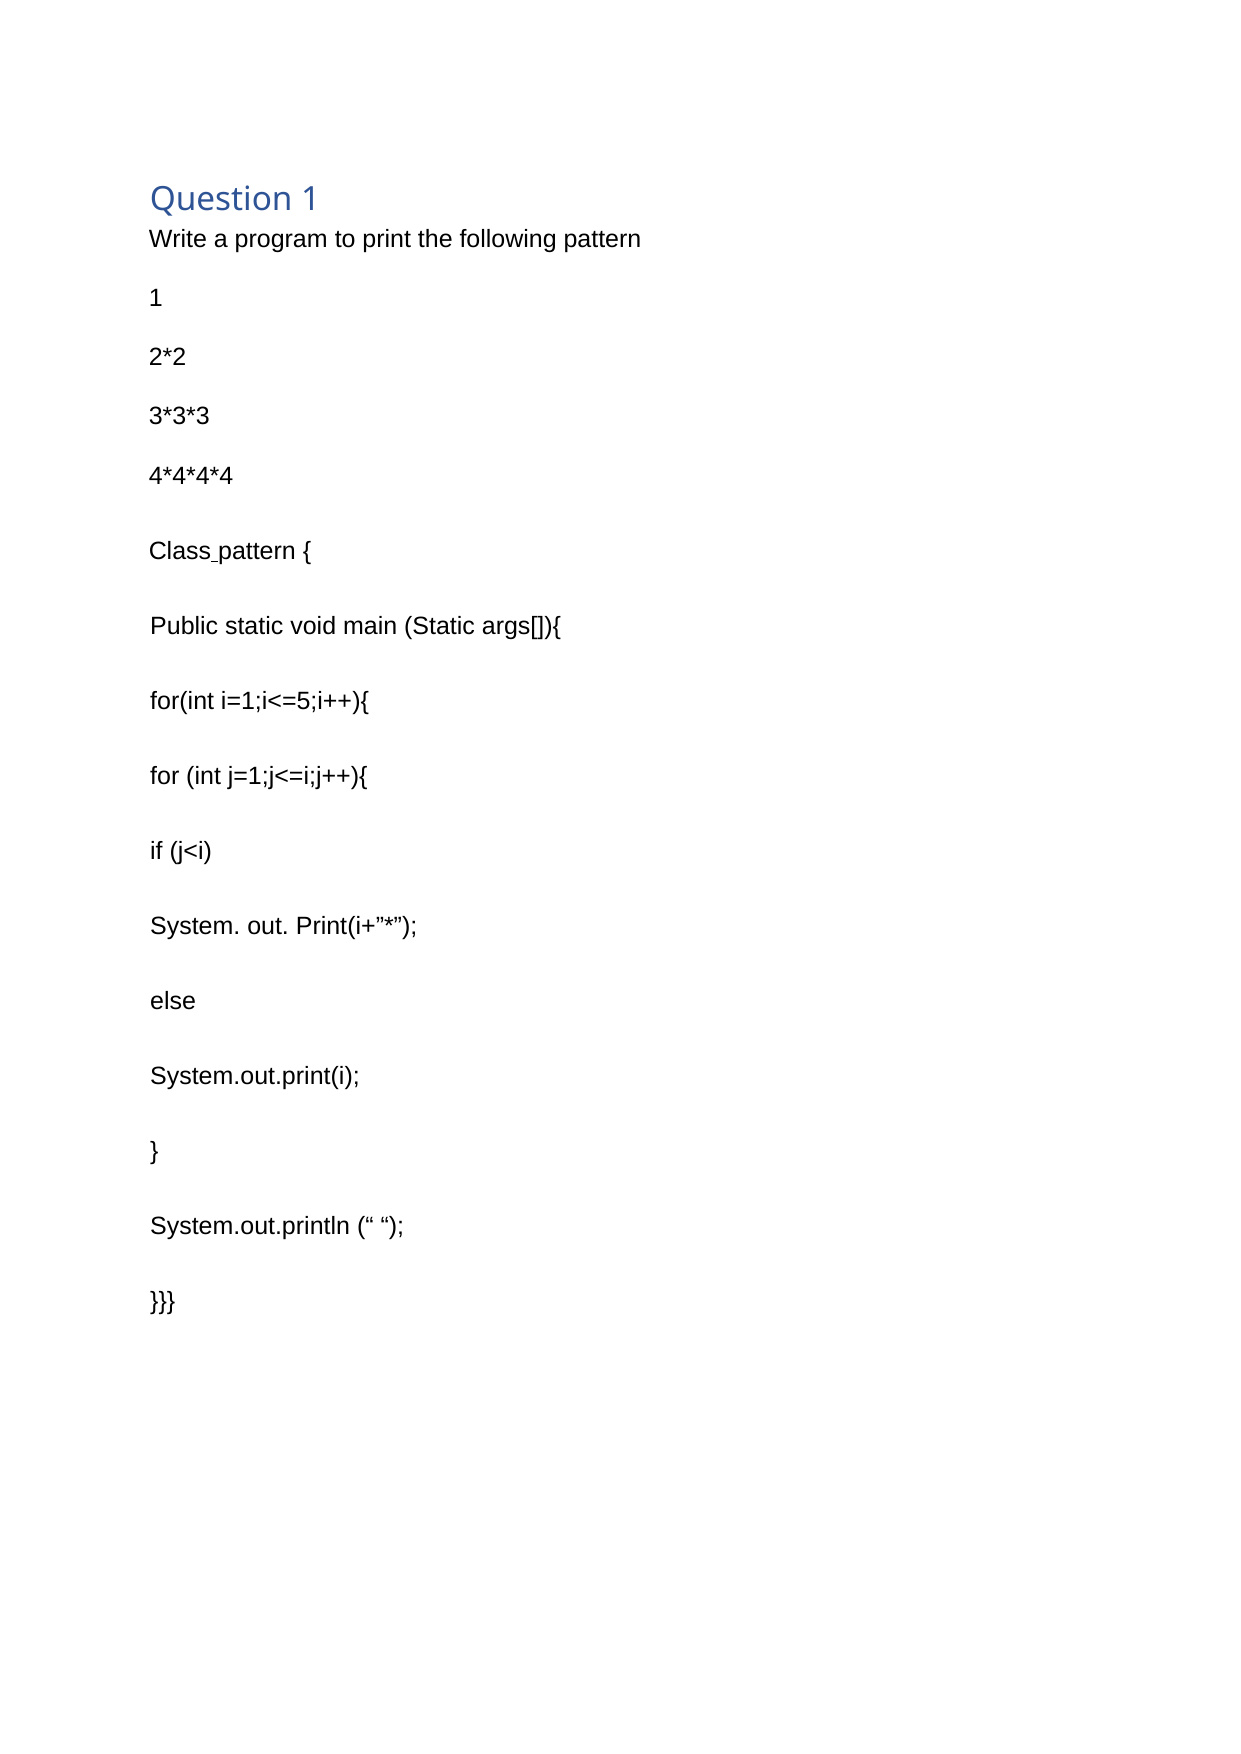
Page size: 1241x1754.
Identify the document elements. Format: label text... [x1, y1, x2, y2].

text System. out. Print(i+”*”); [150, 911, 1090, 939]
text 4*4*4*4 [148, 461, 1090, 489]
text Class pattern { [148, 536, 1090, 564]
text if (j<i) [150, 836, 1090, 864]
subtitle Question 1 [149, 175, 1090, 220]
text }}} [150, 1286, 1090, 1314]
text Write a program to print the following pattern [148, 223, 1090, 252]
text } [150, 1136, 1090, 1164]
text for(int i=1;i<=5;i++){ [150, 686, 1090, 714]
text for (int j=1;j<=i;j++){ [150, 761, 1090, 789]
text 3*3*3 [148, 401, 1090, 430]
text System.out.println (“ “); [150, 1211, 1090, 1239]
text else [150, 986, 1090, 1014]
text Public static void main (Static args[]){ [150, 611, 1090, 639]
text System.out.print(i); [150, 1061, 1090, 1089]
text 2*2 [148, 342, 1090, 371]
text 1 [148, 283, 1090, 312]
